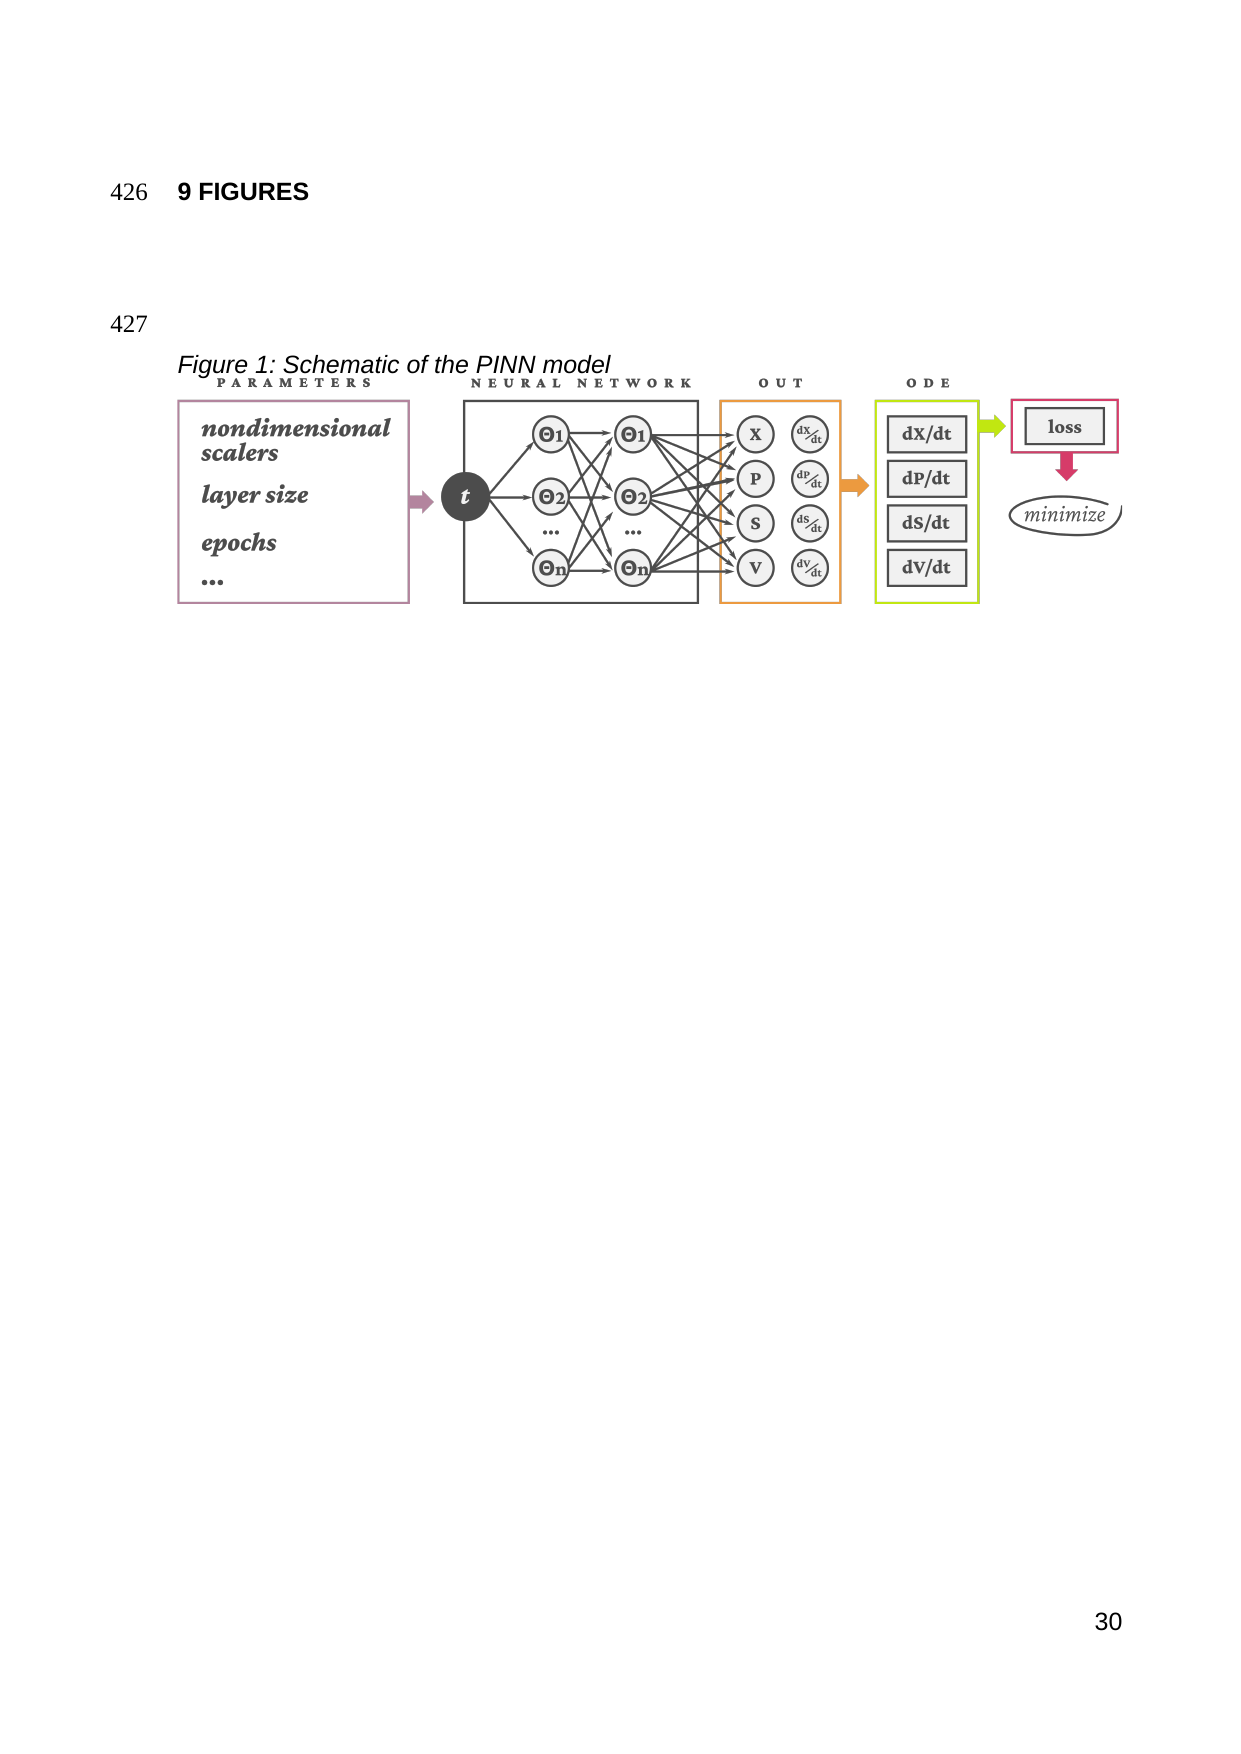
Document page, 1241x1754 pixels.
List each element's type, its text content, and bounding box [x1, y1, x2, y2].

text Figure 1: Schematic of the PINN model [177, 350, 1122, 378]
subtitle Figures [177, 177, 1122, 206]
picture [177, 378, 1123, 604]
